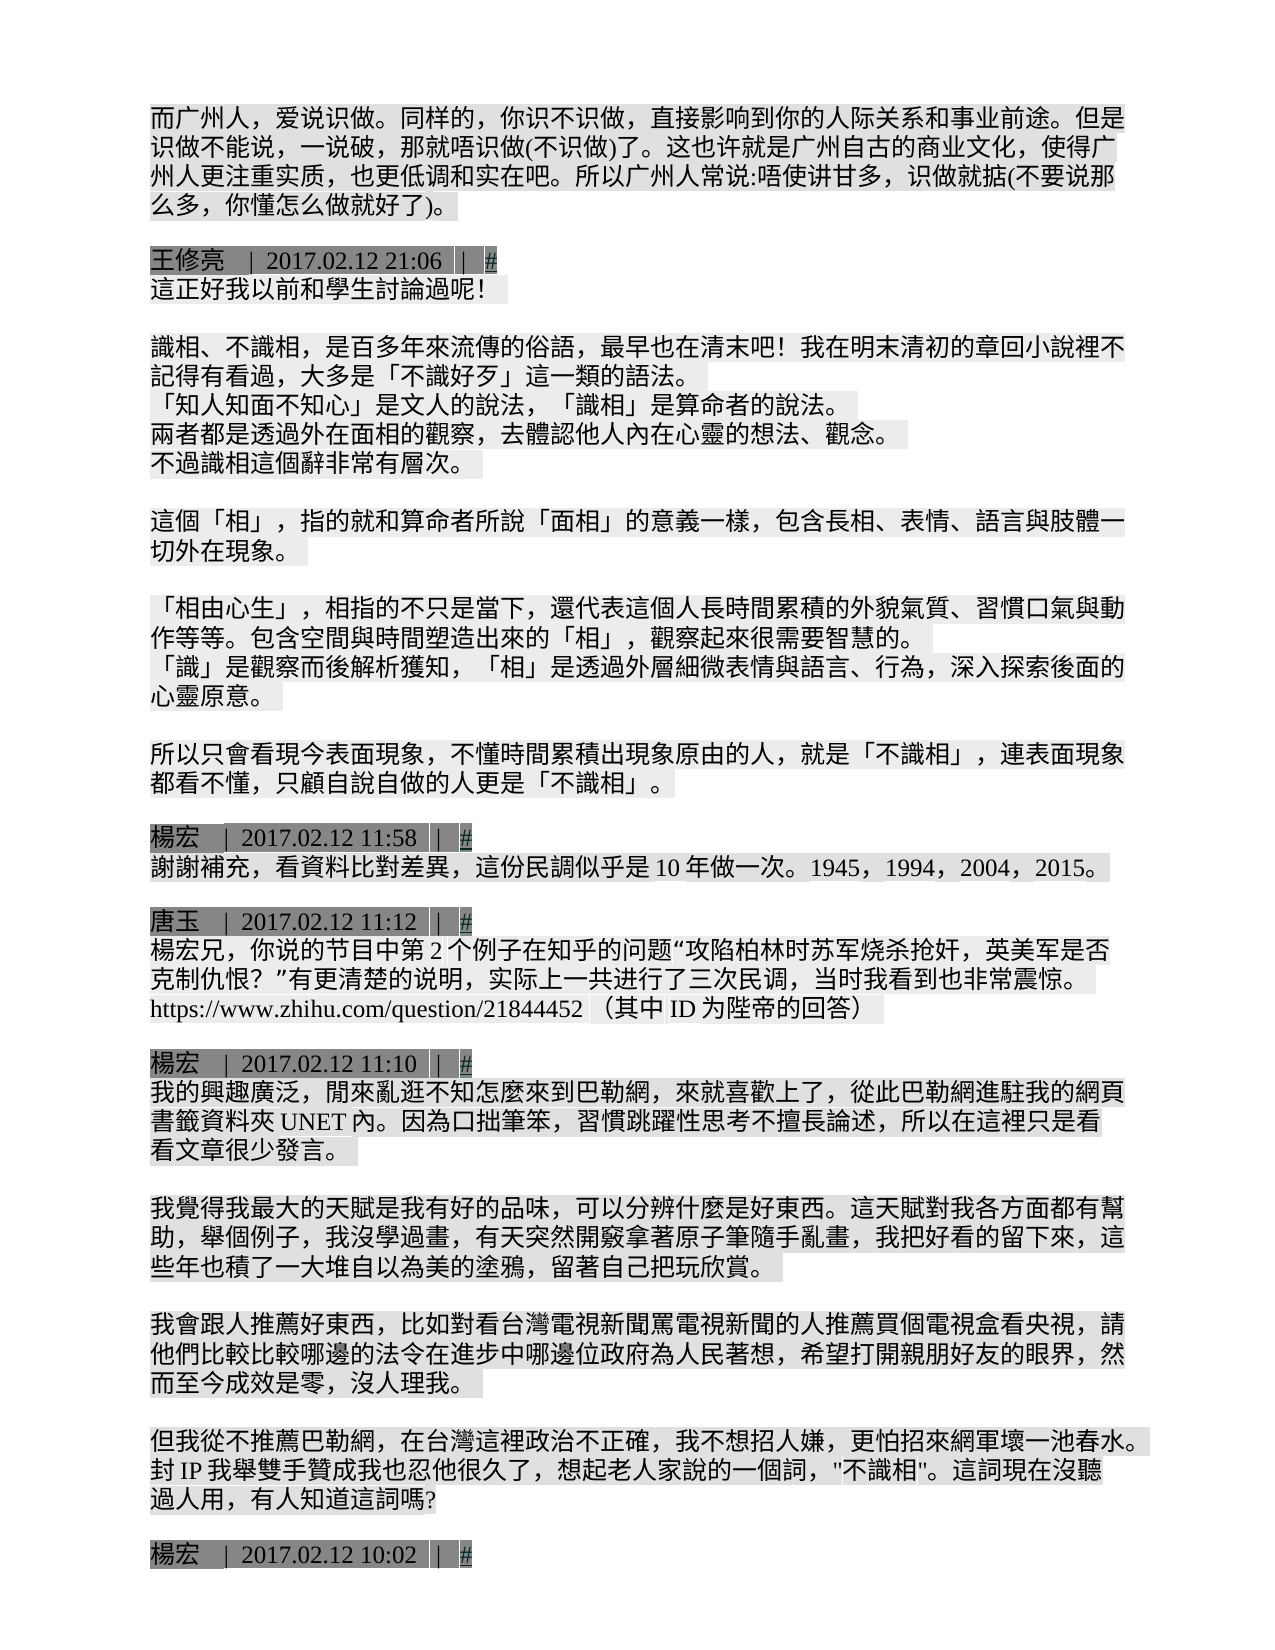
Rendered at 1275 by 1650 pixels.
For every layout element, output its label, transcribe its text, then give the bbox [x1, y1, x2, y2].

text 楊宏 | 2017.02.12 11:10 | # [150, 1049, 1125, 1078]
text 楊宏 | 2017.02.12 11:58 | # [150, 823, 1125, 853]
text 謝謝補充，看資料比對差異，這份民調似乎是10年做一次。1945，1994，2004，2015。 [150, 853, 1125, 882]
text 而广州人，爱说识做。同样的，你识不识做，直接影响到你的人际关系和事业前途。但是识做不能说，一说破，那就唔识做(不识做)了。这也许就是广州自古的商业文化，使得广州人更注重实质，也更低调和实在吧。所以广州人常说:唔使讲甘多，识做就掂(不要说那么多，你懂怎么做就好了)。 [150, 75, 1125, 221]
text 楊宏 | 2017.02.12 10:02 | # [150, 1540, 1125, 1569]
text 唐玉 | 2017.02.12 11:12 | # [150, 907, 1125, 936]
text 楊宏兄，你说的节目中第2个例子在知乎的问题“攻陷柏林时苏军烧杀抢奸，英美军是否克制仇恨？”有更清楚的说明，实际上一共进行了三次民调，当时我看到也非常震惊。 https://www.zhihu.com/question/21844452 （其中ID为陛帝的回答） [150, 936, 1125, 1024]
text 這正好我以前和學生討論過呢！ 識相、不識相，是百多年來流傳的俗語，最早也在清末吧！我在明末清初的章回小說裡不記得有看過，大多是「不識好歹」這一類的語法。 「知人知面不知心」是文人的說法，「識相」是算命者的說法。 兩者都是透過外在面相的觀察，去體認他人內在心靈的想法、觀念。 不過識相這個辭非常有層次。 這個「相」，指的就和算命者所說「面相」的意義一樣，包含長相、表情、語言與肢體一切外在現象。 「相由心生」，相指的不只是當下，還代表這個人長時間累積的外貌氣質、習慣口氣與動作等等。包含空間與時間塑造出來的「相」，觀察起來很需要智慧的。 「識」是觀察而後解析獲知，「相」是透過外層細微表情與語言、行為，深入探索後面的心靈原意。 所以只會看現今表面現象，不懂時間累積出現象原由的人，就是「不識相」，連表面現象都看不懂，只顧自說自做的人更是「不識相」。 [150, 275, 1125, 798]
text 王修亮 | 2017.02.12 21:06 | # [150, 246, 1125, 275]
text 我的興趣廣泛，閒來亂逛不知怎麼來到巴勒網，來就喜歡上了，從此巴勒網進駐我的網頁書籤資料夾UNET內。因為口拙筆笨，習慣跳躍性思考不擅長論述，所以在這裡只是看看文章很少發言。 我覺得我最大的天賦是我有好的品味，可以分辨什麼是好東西。這天賦對我各方面都有幫助，舉個例子，我沒學過畫，有天突然開竅拿著原子筆隨手亂畫，我把好看的留下來，這些年也積了一大堆自以為美的塗鴉，留著自己把玩欣賞。 我會跟人推薦好東西，比如對看台灣電視新聞罵電視新聞的人推薦買個電視盒看央視，請他們比較比較哪邊的法令在進步中哪邊位政府為人民著想，希望打開親朋好友的眼界，然而至今成效是零，沒人理我。 但我從不推薦巴勒網，在台灣這裡政治不正確，我不想招人嫌，更怕招來網軍壞一池春水。封IP我舉雙手贊成我也忍他很久了，想起老人家說的一個詞，"不識相"。這詞現在沒聽過人用，有人知道這詞嗎? [150, 1078, 1125, 1515]
